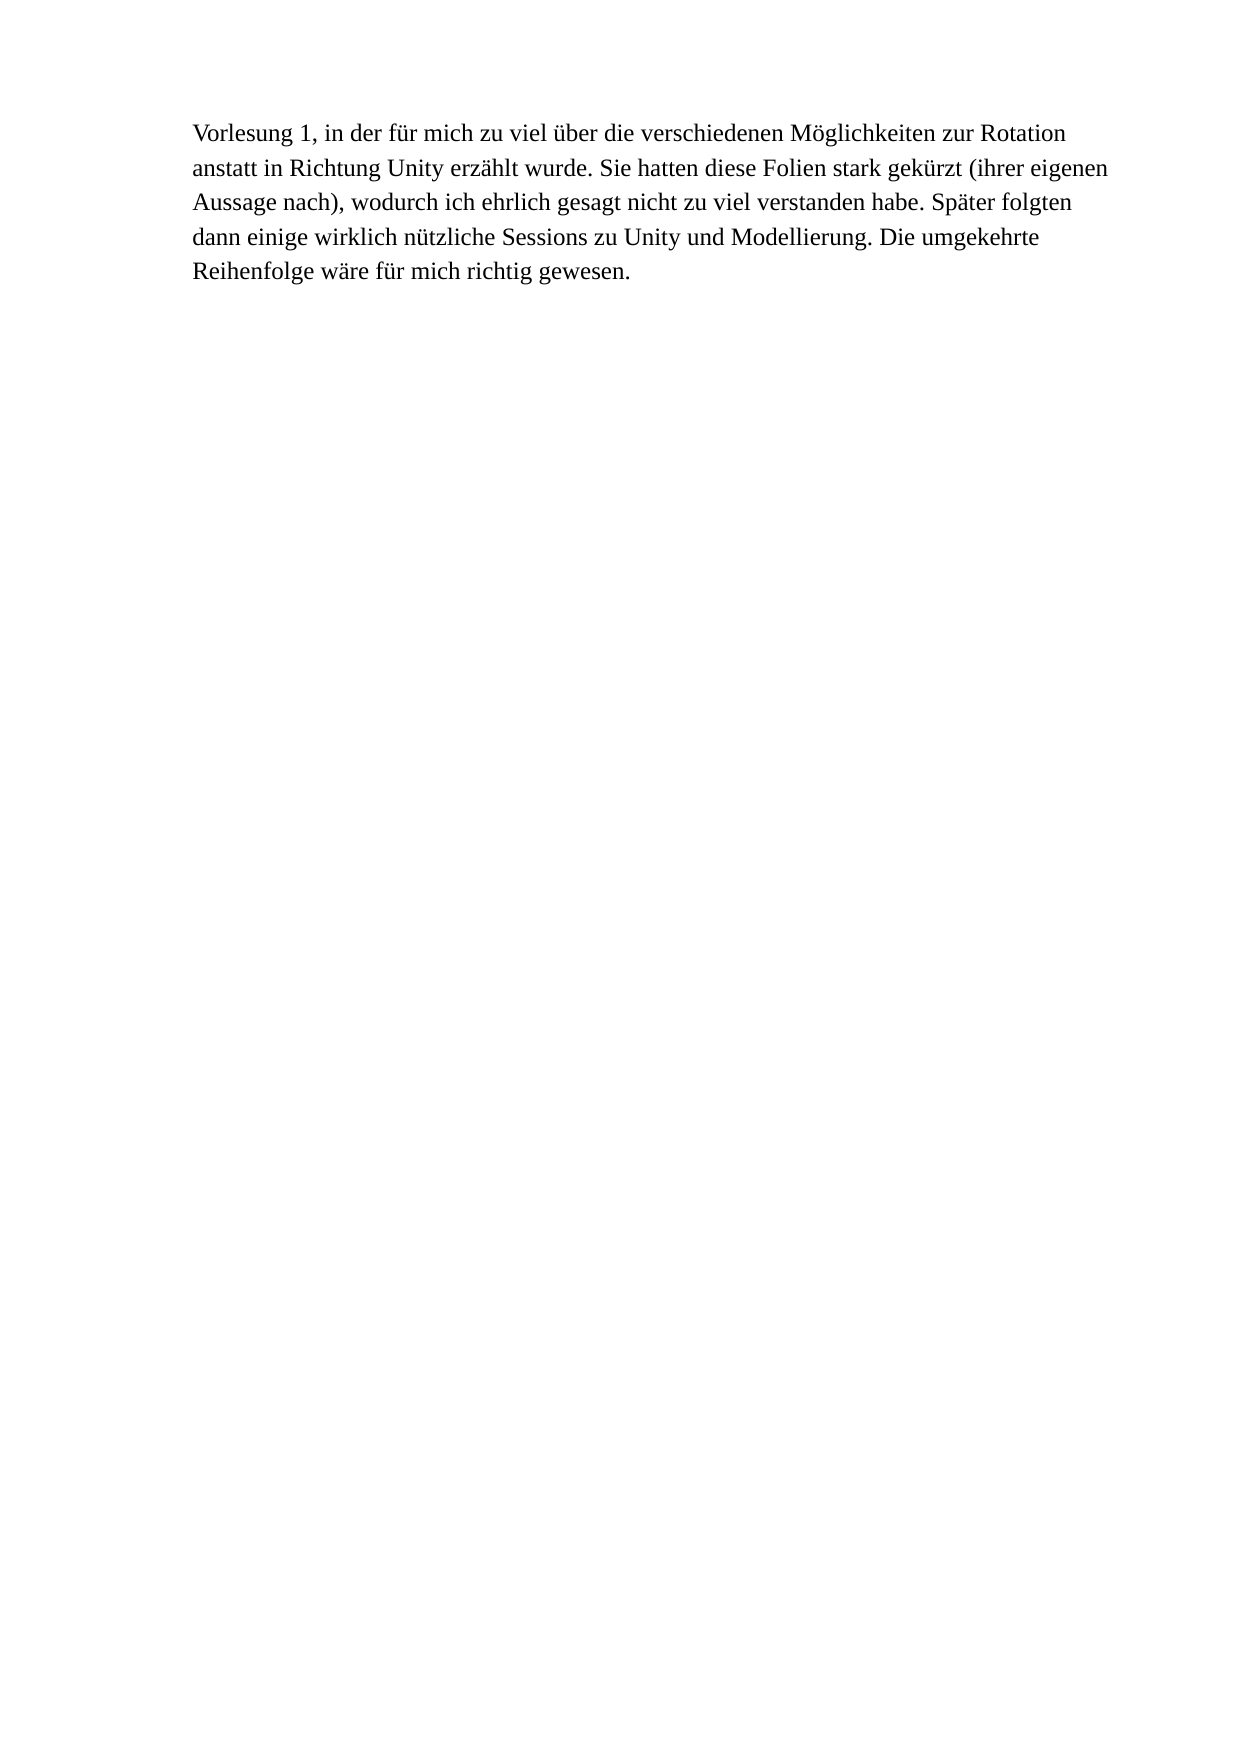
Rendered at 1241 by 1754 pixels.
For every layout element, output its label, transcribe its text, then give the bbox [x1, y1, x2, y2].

text Vorlesung 1, in der für mich zu viel über die verschiedenen Möglichkeiten zur Rotation anstatt in Richtung Unity erzählt wurde. Sie hatten diese Folien stark gekürzt (ihrer eigenen Aussage nach), wodurch ich ehrlich gesagt nicht zu viel verstanden habe. Später folgten dann einige wirklich nützliche Sessions zu Unity und Modellierung. Die umgekehrte Reihenfolge wäre für mich richtig gewesen. [192, 118, 1122, 285]
